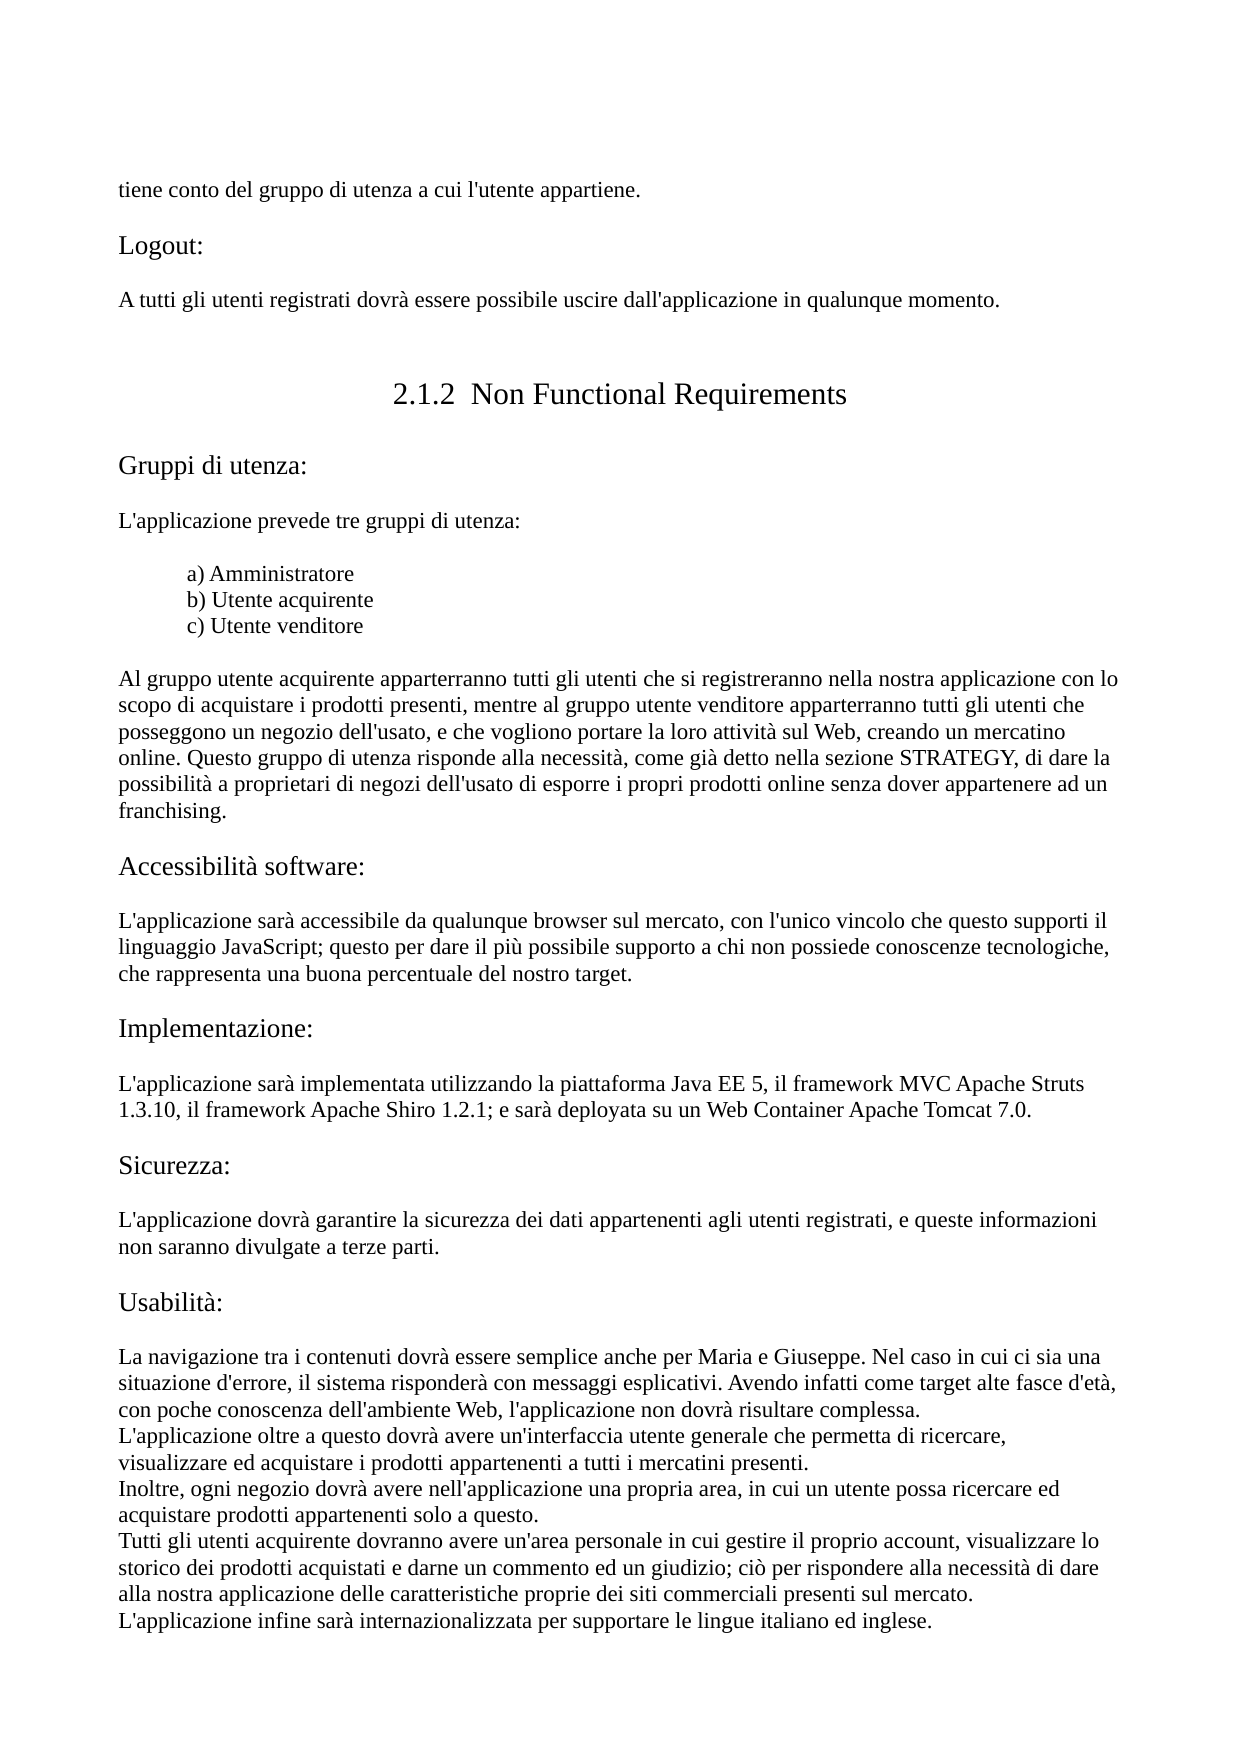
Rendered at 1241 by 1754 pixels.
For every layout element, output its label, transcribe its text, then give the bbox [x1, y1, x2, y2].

text a) Amministratore [118, 560, 1122, 586]
text Sicurezza: [118, 1149, 1122, 1180]
text Accessibilità software: [118, 849, 1122, 881]
text Gruppi di utenza: [118, 449, 1122, 481]
text Logout: [118, 229, 1122, 260]
text L'applicazione oltre a questo dovrà avere un'interfaccia utente generale che permetta di ricercare, visualizzare ed acquistare i prodotti appartenenti a tutti i mercatini presenti. [118, 1422, 1122, 1475]
text L'applicazione sarà accessibile da qualunque browser sul mercato, con l'unico vincolo che questo supporti il linguaggio JavaScript; questo per dare il più possibile supporto a chi non possiede conoscenze tecnologiche, che rappresenta una buona percentuale del nostro target. [118, 907, 1122, 986]
text La navigazione tra i contenuti dovrà essere semplice anche per Maria e Giuseppe. Nel caso in cui ci sia una situazione d'errore, il sistema risponderà con messaggi esplicativi. Avendo infatti come target alte fasce d'età, con poche conoscenza dell'ambiente Web, l'applicazione non dovrà risultare complessa. [118, 1343, 1122, 1422]
text 2.1.2 Non Functional Requirements [118, 375, 1122, 411]
text c) Utente venditore [118, 612, 1122, 639]
text L'applicazione sarà implementata utilizzando la piattaforma Java EE 5, il framework MVC Apache Struts 1.3.10, il framework Apache Shiro 1.2.1; e sarà deployata su un Web Container Apache Tomcat 7.0. [118, 1070, 1122, 1123]
text A tutti gli utenti registrati dovrà essere possibile uscire dall'applicazione in qualunque momento. [118, 287, 1122, 313]
text Implementazione: [118, 1012, 1122, 1044]
text b) Utente acquirente [118, 586, 1122, 612]
text L'applicazione infine sarà internazionalizzata per supportare le lingue italiano ed inglese. [118, 1607, 1122, 1633]
text tiene conto del gruppo di utenza a cui l'utente appartiene. [118, 176, 1122, 203]
text Tutti gli utenti acquirente dovranno avere un'area personale in cui gestire il proprio account, visualizzare lo storico dei prodotti acquistati e darne un commento ed un giudizio; ciò per rispondere alla necessità di dare alla nostra applicazione delle caratteristiche proprie dei siti commerciali presenti sul mercato. [118, 1528, 1122, 1607]
text L'applicazione prevede tre gruppi di utenza: [118, 507, 1122, 533]
text Usabilità: [118, 1286, 1122, 1317]
text Inoltre, ogni negozio dovrà avere nell'applicazione una propria area, in cui un utente possa ricercare ed acquistare prodotti appartenenti solo a questo. [118, 1475, 1122, 1528]
text L'applicazione dovrà garantire la sicurezza dei dati appartenenti agli utenti registrati, e queste informazioni non saranno divulgate a terze parti. [118, 1207, 1122, 1259]
text Al gruppo utente acquirente apparterranno tutti gli utenti che si registreranno nella nostra applicazione con lo scopo di acquistare i prodotti presenti, mentre al gruppo utente venditore apparterranno tutti gli utenti che posseggono un negozio dell'usato, e che vogliono portare la loro attività sul Web, creando un mercatino online. Questo gruppo di utenza risponde alla necessità, come già detto nella sezione STRATEGY, di dare la possibilità a proprietari di negozi dell'usato di esporre i propri prodotti online senza dover appartenere ad un franchising. [118, 665, 1122, 823]
